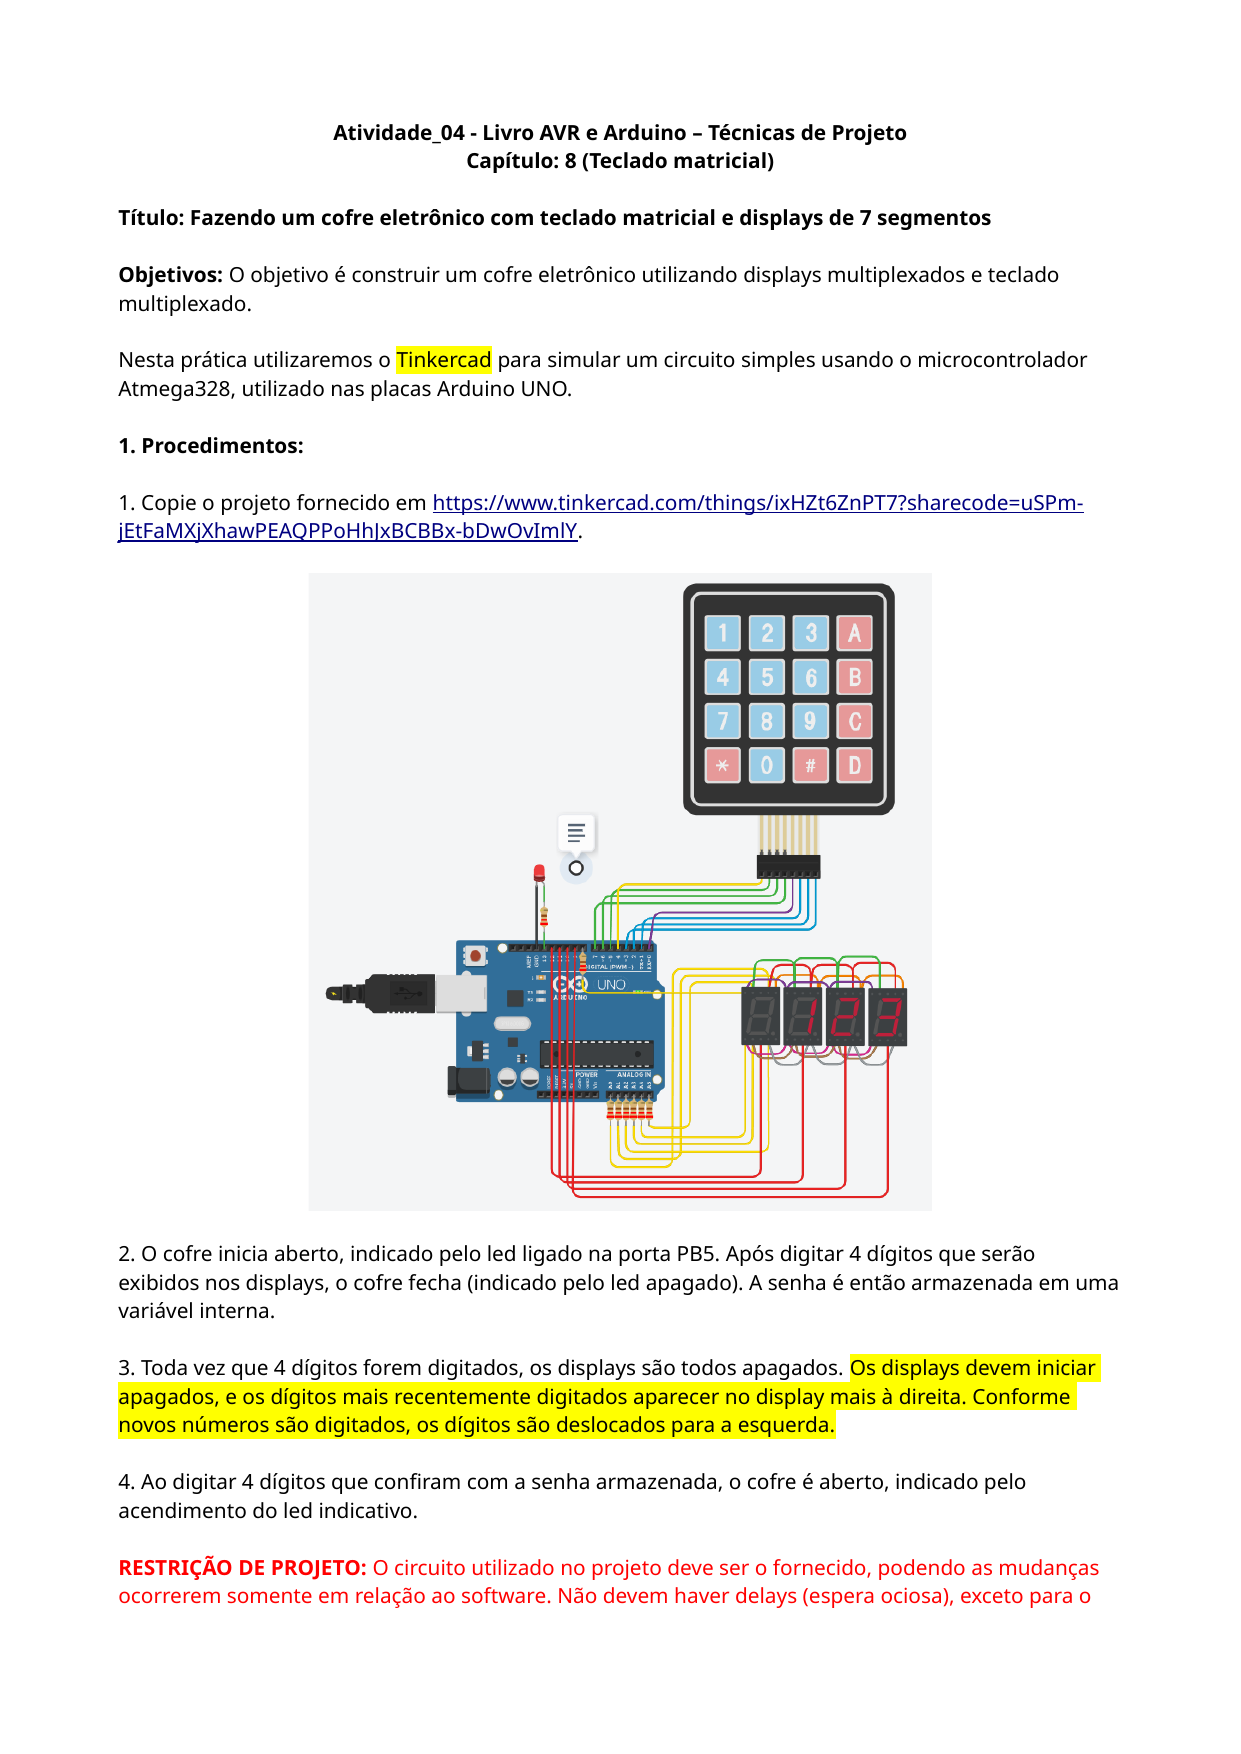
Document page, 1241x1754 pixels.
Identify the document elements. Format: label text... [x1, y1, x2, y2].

picture [308, 573, 932, 1211]
text Atividade_04 - Livro AVR e Arduino – Técnicas de Projeto [118, 118, 1122, 147]
text RESTRIÇÃO DE PROJETO: O circuito utilizado no projeto deve ser o fornecido, podendo as mudanças ocorrerem somente em relação ao software. Não devem haver delays (espera ociosa), exceto para o [118, 1553, 1122, 1610]
text 1. Copie o projeto fornecido em https://www.tinkercad.com/things/ixHZt6ZnPT7?sharecode=uSPm-jEtFaMXjXhawPEAQPPoHhJxBCBBx-bDwOvImlY. [118, 488, 1122, 545]
text Título: Fazendo um cofre eletrônico com teclado matricial e displays de 7 segmentos [118, 203, 1122, 232]
text Capítulo: 8 (Teclado matricial) [118, 147, 1122, 175]
text 1. Procedimentos: [118, 431, 1122, 459]
text 2. O cofre inicia aberto, indicado pelo led ligado na porta PB5. Após digitar 4 dígitos que serão exibidos nos displays, o cofre fecha (indicado pelo led apagado). A senha é então armazenada em uma variável interna. [118, 1239, 1122, 1325]
text 4. Ao digitar 4 dígitos que confiram com a senha armazenada, o cofre é aberto, indicado pelo acendimento do led indicativo. [118, 1467, 1122, 1524]
text Objetivos: O objetivo é construir um cofre eletrônico utilizando displays multiplexados e teclado multiplexado. [118, 260, 1122, 317]
text 3. Toda vez que 4 dígitos forem digitados, os displays são todos apagados. Os displays devem iniciar apagados, e os dígitos mais recentemente digitados aparecer no display mais à direita. Conforme novos números são digitados, os dígitos são deslocados para a esquerda. [118, 1353, 1122, 1439]
text Nesta prática utilizaremos o Tinkercad para simular um circuito simples usando o microcontrolador Atmega328, utilizado nas placas Arduino UNO. [118, 346, 1122, 402]
